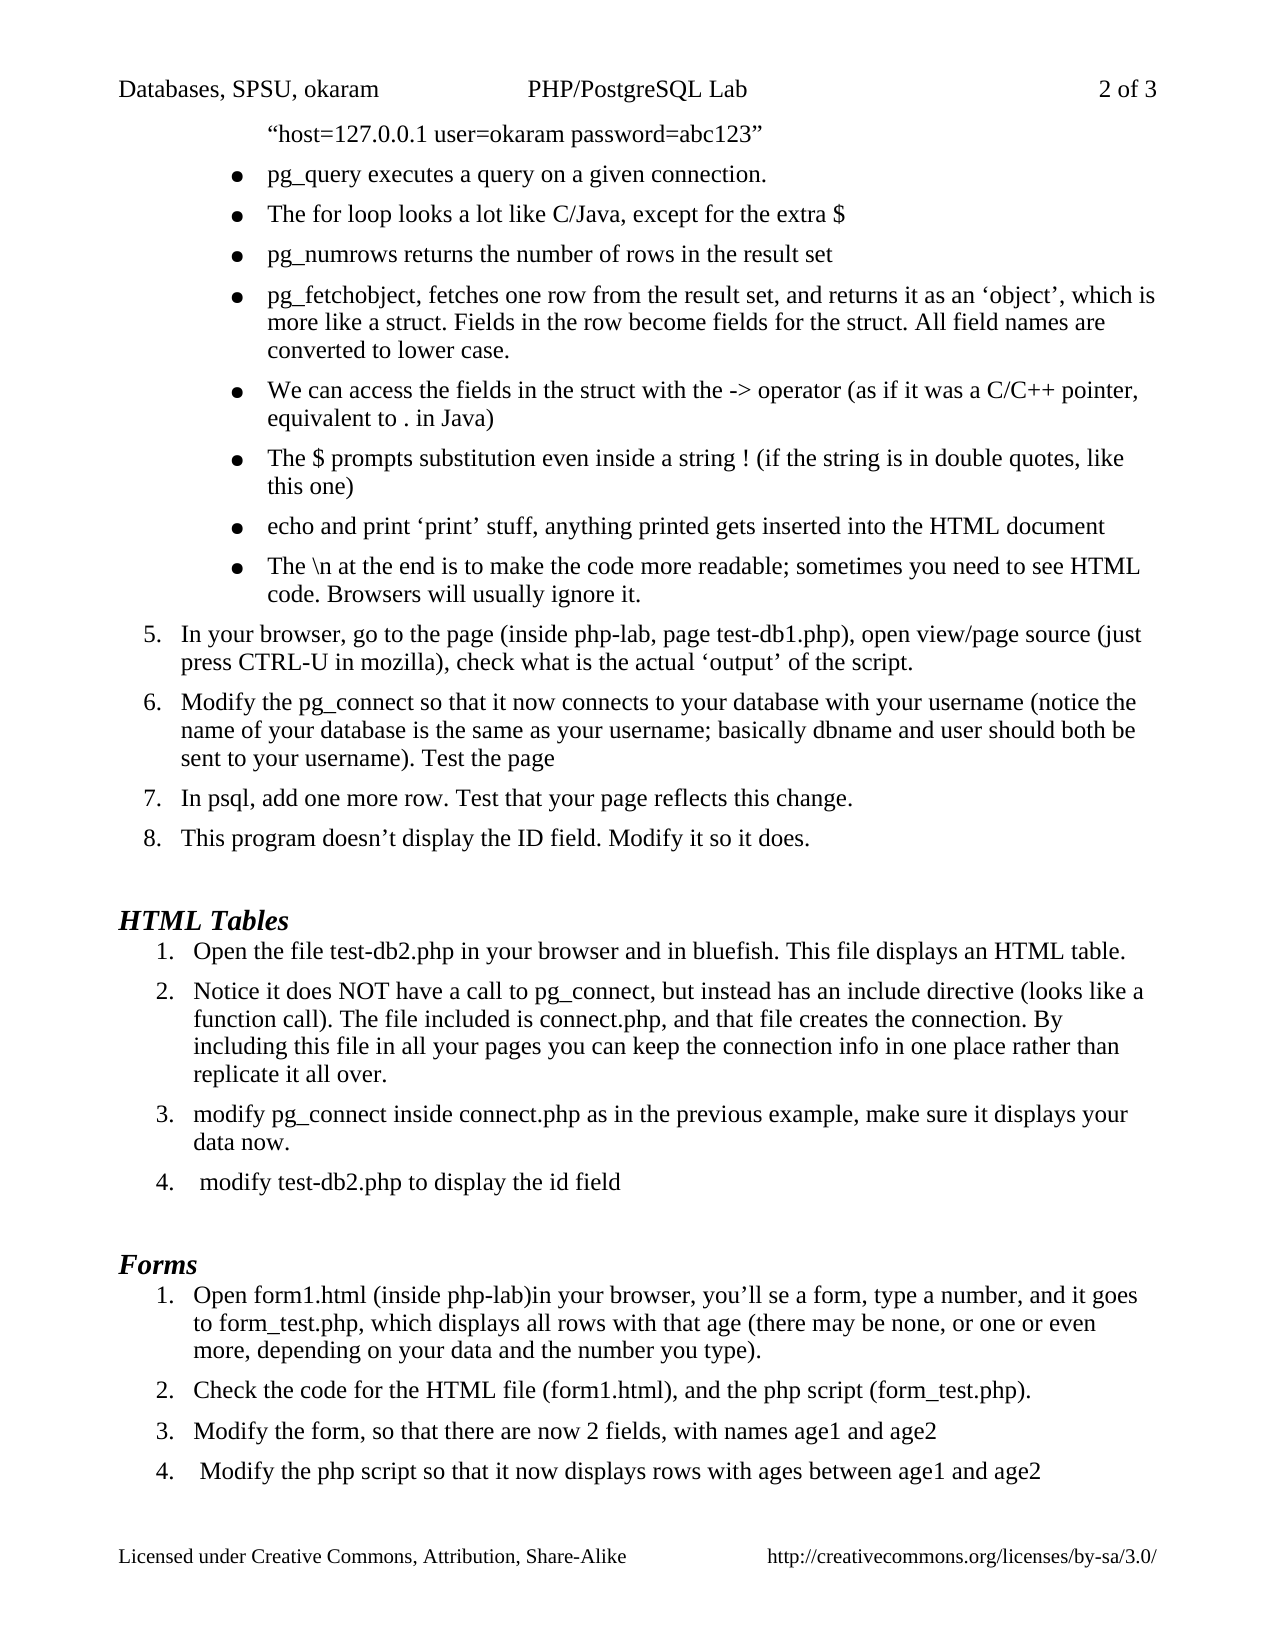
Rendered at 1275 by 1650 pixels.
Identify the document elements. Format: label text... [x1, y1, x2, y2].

list “host=127.0.0.1 user=okaram password=abc123” [229, 120, 1157, 148]
list Modify the php script so that it now displays rows with ages between age1 and age2 [156, 1457, 1157, 1485]
list modify test-db2.php to display the id field [156, 1168, 1157, 1196]
list modify pg_connect inside connect.php as in the previous example, make sure it displays your data now. [156, 1100, 1157, 1156]
list Modify the form, so that there are now 2 fields, with names age1 and age2 [156, 1417, 1157, 1444]
subtitle HTML Tables [118, 904, 1157, 937]
list We can access the fields in the struct with the -> operator (as if it was a C/C++ pointer, equivalent to . in Java) [229, 376, 1157, 432]
list The for loop looks a lot like C/Java, except for the extra $ [229, 200, 1157, 228]
list Modify the pg_connect so that it now connects to your database with your username (notice the name of your database is the same as your username; basically dbname and user should both be sent to your username). Test the page [143, 688, 1157, 771]
list In your browser, go to the page (inside php-lab, page test-db1.php), open view/page source (just press CTRL-U in mozilla), check what is the actual ‘output’ of the script. [143, 620, 1157, 676]
list Notice it does NOT have a call to pg_connect, but instead has an include directive (looks like a function call). The file included is connect.php, and that file creates the connection. By including this file in all your pages you can keep the connection info in one place rather than replicate it all over. [156, 977, 1157, 1088]
list This program doesn’t display the ID field. Modify it so it does. [143, 824, 1157, 852]
list Open form1.html (inside php-lab)in your browser, you’ll se a form, type a number, and it goes to form_test.php, which displays all rows with that age (there may be none, or one or even more, depending on your data and the number you type). [156, 1281, 1157, 1364]
list Check the code for the HTML file (form1.html), and the php script (form_test.php). [156, 1377, 1157, 1404]
list pg_numrows returns the number of rows in the result set [229, 241, 1157, 268]
list pg_query executes a query on a given connection. [229, 160, 1157, 188]
list Open the file test-db2.php in your browser and in bluefish. This file displays an HTML table. [156, 937, 1157, 964]
list echo and print ‘print’ stuff, anything printed gets inserted into the HTML document [229, 512, 1157, 540]
list The $ prompts substitution even inside a string ! (if the string is in double quotes, like this one) [229, 444, 1157, 500]
list The \n at the end is to make the code more readable; sometimes you need to see HTML code. Browsers will usually ignore it. [229, 552, 1157, 608]
list pg_fetchobject, fetches one row from the result set, and returns it as an ‘object’, which is more like a struct. Fields in the row become fields for the struct. All field names are converted to lower case. [229, 281, 1157, 364]
subtitle Forms [118, 1249, 1157, 1281]
list In psql, add one more row. Test that your page reflects this change. [143, 784, 1157, 812]
